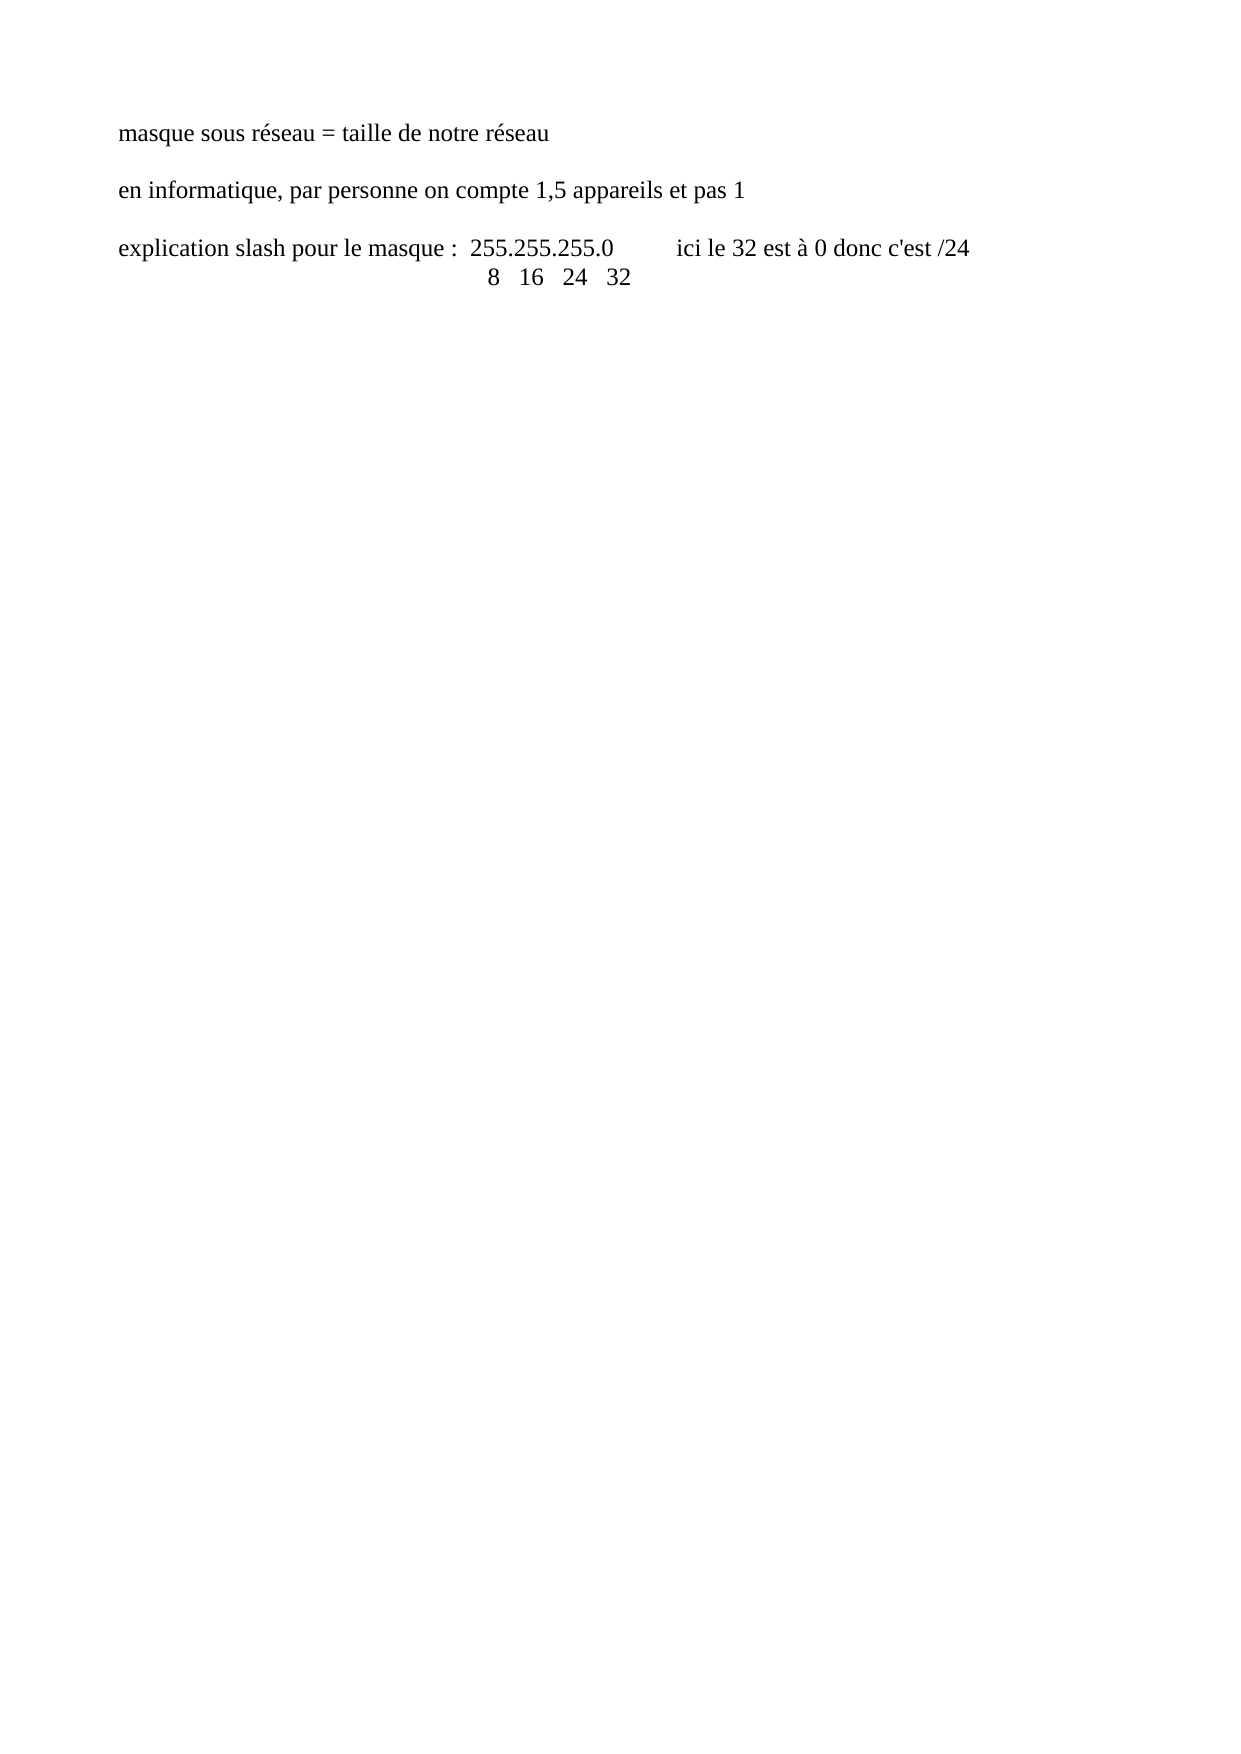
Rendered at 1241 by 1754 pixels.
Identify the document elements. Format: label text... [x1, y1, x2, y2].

text masque sous réseau = taille de notre réseau [118, 118, 1122, 147]
text explication slash pour le masque : 255.255.255.0 ici le 32 est à 0 donc c'est /24 [118, 233, 1122, 262]
text en informatique, par personne on compte 1,5 appareils et pas 1 [118, 176, 1122, 204]
text 8 16 24 32 [118, 262, 1122, 291]
